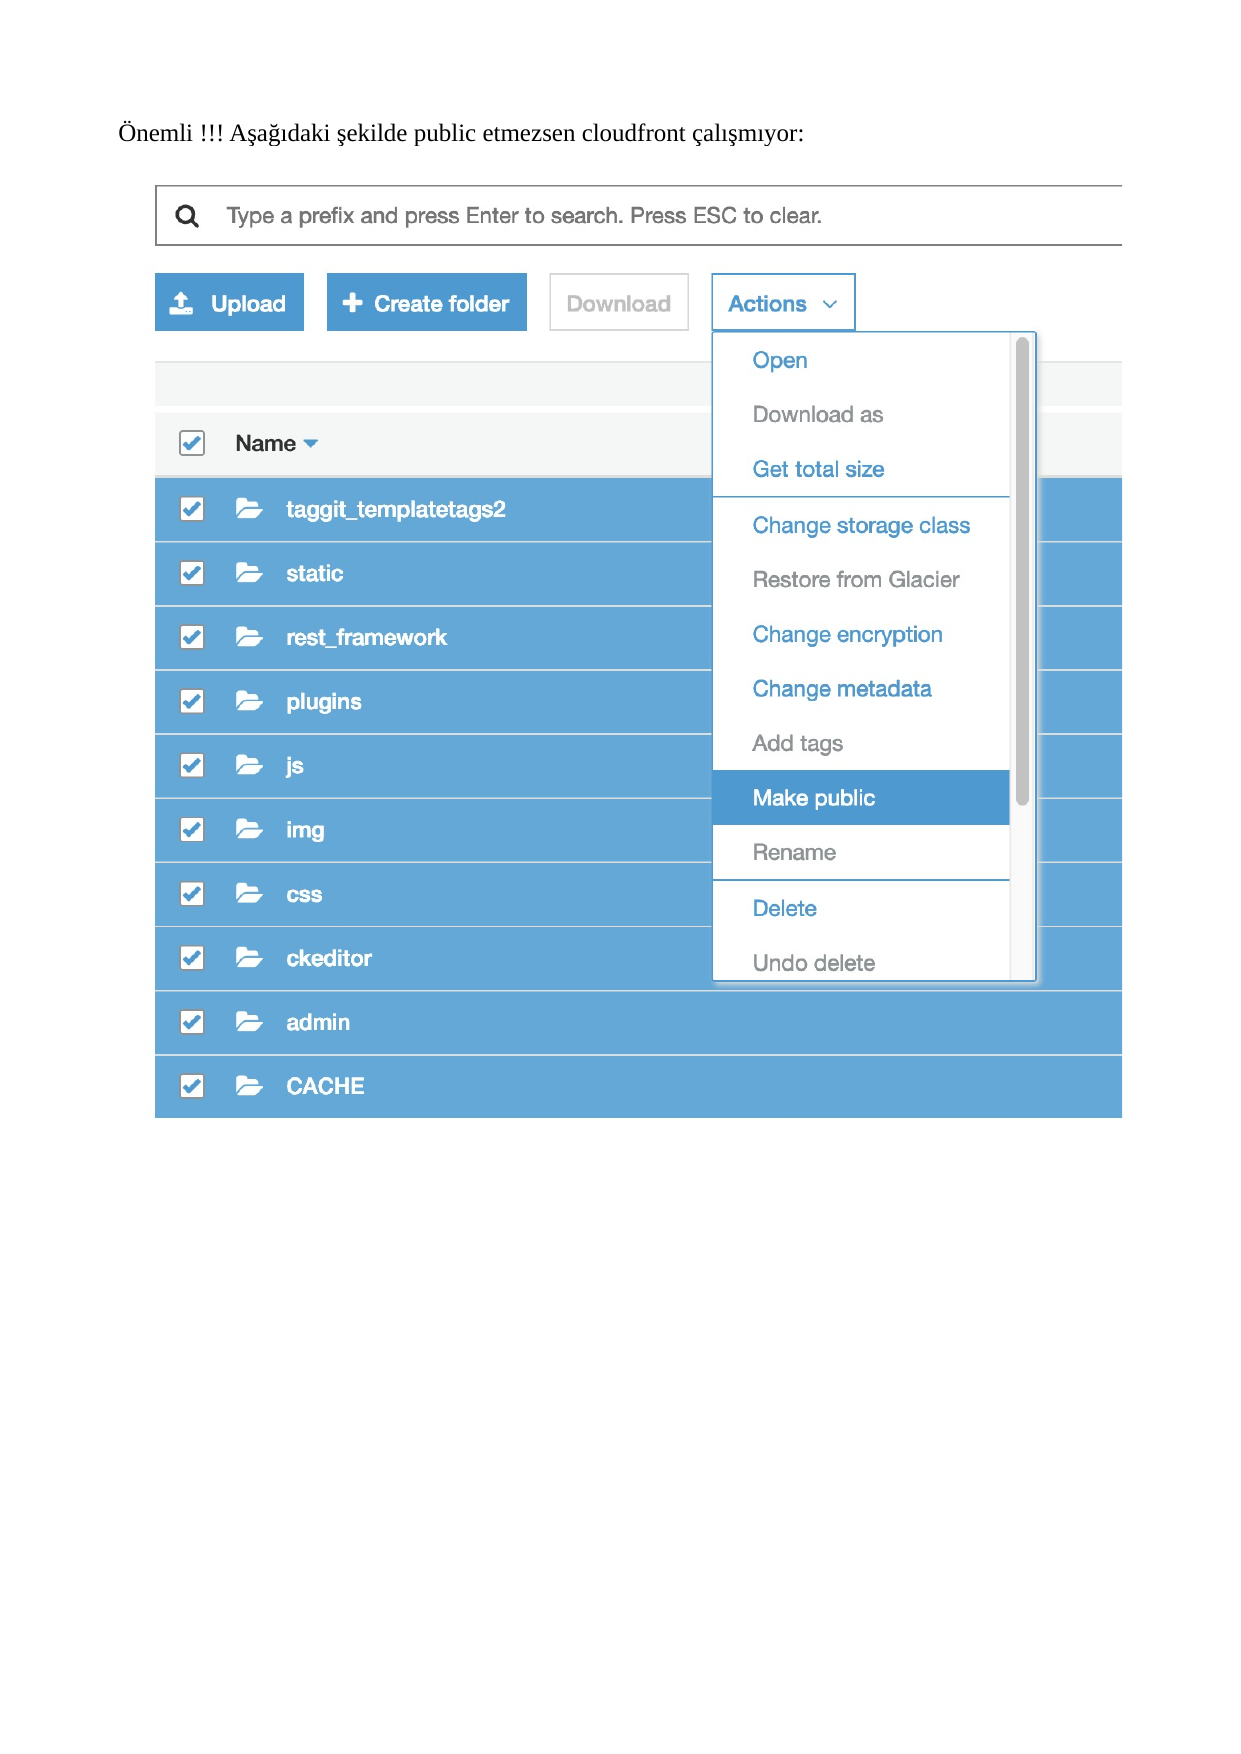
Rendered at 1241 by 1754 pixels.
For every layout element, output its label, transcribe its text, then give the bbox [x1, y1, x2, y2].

picture [118, 146, 1123, 1145]
text Önemli !!! Aşağıdaki şekilde public etmezsen cloudfront çalışmıyor: [118, 118, 1122, 146]
